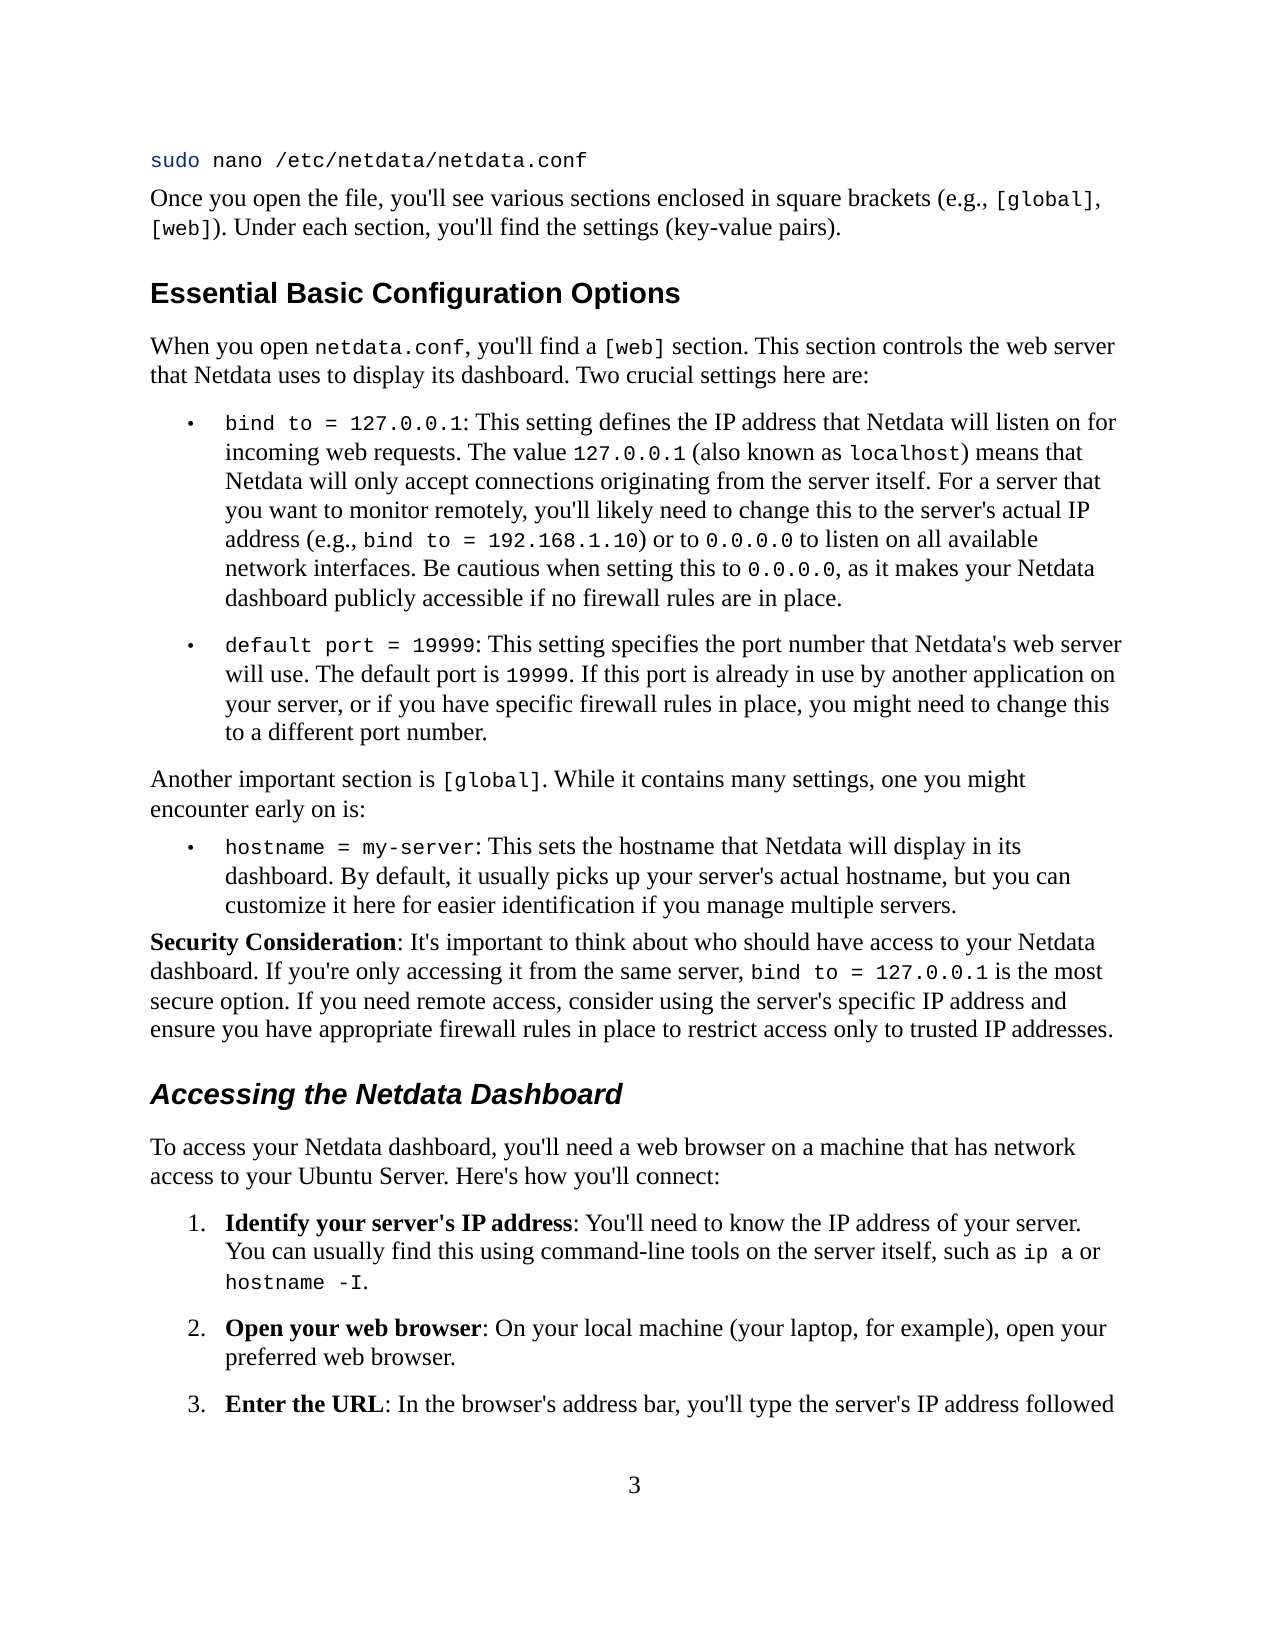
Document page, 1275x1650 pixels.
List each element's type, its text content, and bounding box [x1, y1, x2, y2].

list bind to = 127.0.0.1: This setting defines the IP address that Netdata will listen on for incoming web requests. The value 127.0.0.1 (also known as localhost) means that Netdata will only accept connections originating from the server itself. For a server that you want to monitor remotely, you'll likely need to change this to the server's actual IP address (e.g., bind to = 192.168.1.10) or to 0.0.0.0 to listen on all available network interfaces. Be cautious when setting this to 0.0.0.0, as it makes your Netdata dashboard publicly accessible if no firewall rules are in place. [187, 407, 1125, 612]
list Enter the URL: In the browser's address bar, you'll type the server's IP address followed [187, 1389, 1125, 1418]
subtitle Essential Basic Configuration Options [150, 276, 1125, 309]
subtitle Accessing the Netdata Dashboard [150, 1077, 1125, 1111]
list Identify your server's IP address: You'll need to know the IP address of your server. You can usually find this using command-line tools on the server itself, such as ip a or hostname -I. [187, 1208, 1125, 1296]
list hostname = my-server: This sets the hostname that Netdata will display in its dashboard. By default, it usually picks up your server's actual hostname, but you can customize it here for easier identification if you manage multiple servers. [187, 831, 1125, 918]
text Once you open the file, you'll see various sections enclosed in square brackets (e.g., [global], [web]). Under each section, you'll find the settings (key-value pairs). [150, 183, 1125, 242]
text sudo nano /etc/netdata/netdata.conf [150, 150, 1125, 174]
list default port = 19999: This setting specifies the port number that Netdata's web server will use. The default port is 19999. If this port is already in use by another application on your server, or if you have specific firewall rules in place, you might need to change this to a different port number. [187, 629, 1125, 746]
list Open your web browser: On your local machine (your laptop, for example), open your preferred web browser. [187, 1313, 1125, 1371]
text Security Consideration: It's important to think about who should have access to your Netdata dashboard. If you're only accessing it from the same server, bind to = 127.0.0.1 is the most secure option. If you need remote access, consider using the server's specific IP address and ensure you have appropriate firewall rules in place to restrict access only to trusted IP addresses. [150, 927, 1125, 1043]
text To access your Netdata dashboard, you'll need a web browser on a machine that has network access to your Ubuntu Server. Here's how you'll connect: [150, 1132, 1125, 1190]
text Another important section is [global]. While it contains many settings, one you might encounter early on is: [150, 764, 1125, 822]
text When you open netdata.conf, you'll find a [web] section. This section controls the web server that Netdata uses to display its dashboard. Two crucial settings here are: [150, 331, 1125, 389]
